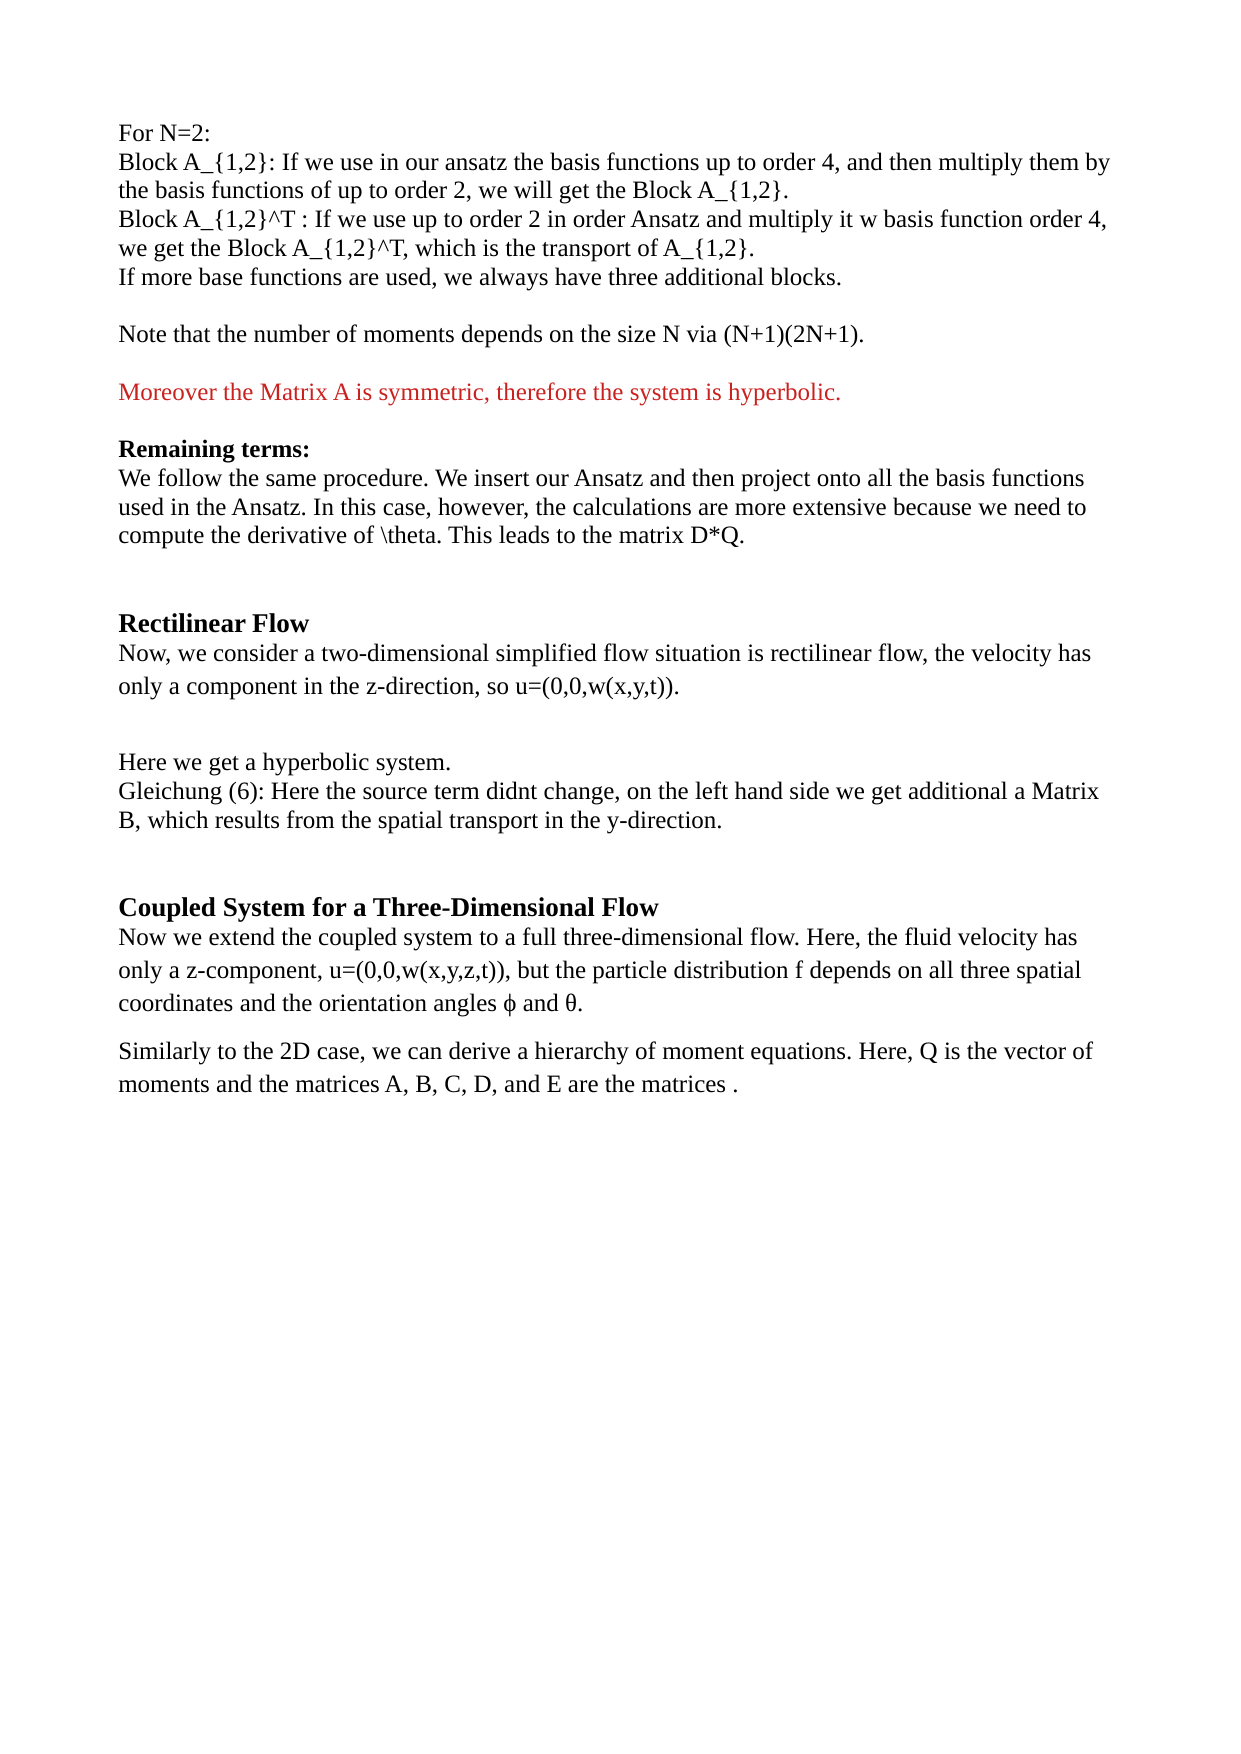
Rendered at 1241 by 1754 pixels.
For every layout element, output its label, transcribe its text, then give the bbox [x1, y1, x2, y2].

text the basis functions of up to order 2, we will get the Block A_{1,2}. [118, 176, 1122, 204]
text Block A_{1,2}: If we use in our ansatz the basis functions up to order 4, and then multiply them by [118, 147, 1122, 176]
text Gleichung (6): Here the source term didnt change, on the left hand side we get additional a Matrix [118, 776, 1122, 805]
text Similarly to the 2D case, we can derive a hierarchy of moment equations. Here, Q is the vector of moments and the matrices A, B, C, D, and E are the matrices . [118, 1036, 1122, 1098]
text B, which results from the spatial transport in the y-direction. [118, 805, 1122, 834]
text we get the Block A_{1,2}^T, which is the transport of A_{1,2}. [118, 233, 1122, 262]
text For N=2: [118, 118, 1122, 147]
text Now we extend the coupled system to a full three-dimensional flow. Here, the fluid velocity has only a z-component, u=(0,0,w(x,y,z,t)), but the particle distribution f depends on all three spatial coordinates and the orientation angles ϕ and θ. [118, 922, 1122, 1017]
text Rectilinear Flow [118, 607, 1122, 638]
text If more base functions are used, we always have three additional blocks. [118, 262, 1122, 291]
text Coupled System for a Three-Dimensional Flow [118, 891, 1122, 922]
text We follow the same procedure. We insert our Ansatz and then project onto all the basis functions [118, 463, 1122, 492]
text Remaining terms: [118, 434, 1122, 463]
text Here we get a hyperbolic system. [118, 747, 1122, 776]
text Block A_{1,2}^T : If we use up to order 2 in order Ansatz and multiply it w basis function order 4, [118, 204, 1122, 233]
text Note that the number of moments depends on the size N via (N+1)(2N+1). [118, 319, 1122, 348]
text compute the derivative of \theta. This leads to the matrix D*Q. [118, 521, 1122, 549]
text Now, we consider a two-dimensional simplified flow situation is rectilinear flow, the velocity has only a component in the z-direction, so u=(0,0,w(x,y,t)). [118, 638, 1122, 700]
text Moreover the Matrix A is symmetric, therefore the system is hyperbolic. [118, 377, 1122, 406]
text used in the Ansatz. In this case, however, the calculations are more extensive because we need to [118, 492, 1122, 521]
